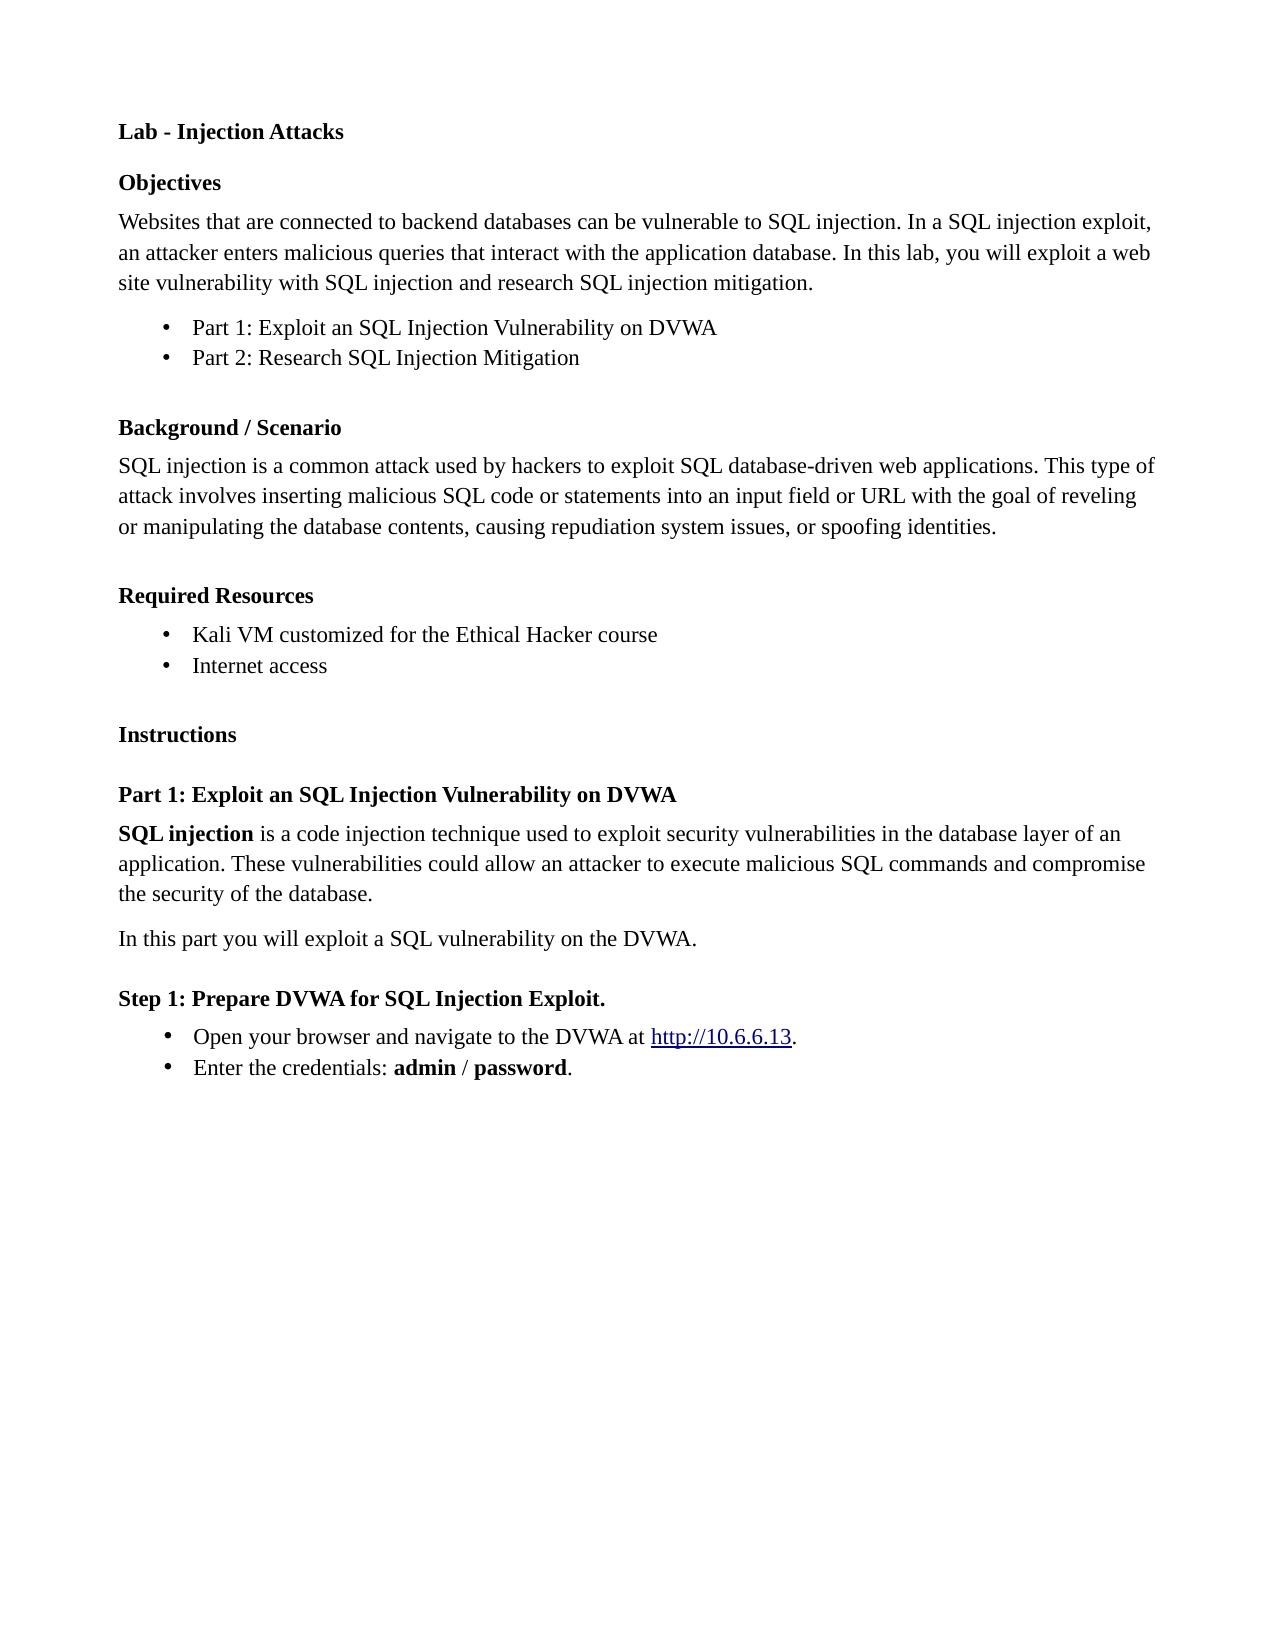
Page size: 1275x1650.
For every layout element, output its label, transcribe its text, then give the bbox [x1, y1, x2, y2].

list Part 1: Exploit an SQL Injection Vulnerability on DVWA [162, 313, 1157, 340]
text SQL injection is a code injection technique used to exploit security vulnerabilities in the database layer of an application. These vulnerabilities could allow an attacker to execute malicious SQL commands and compromise the security of the database. [118, 820, 1157, 907]
subtitle Required Resources [118, 583, 1157, 609]
list Part 2: Research SQL Injection Mitigation [162, 344, 1157, 370]
list Enter the credentials: admin / password. [164, 1054, 1157, 1081]
text Websites that are connected to backend databases can be vulnerable to SQL injection. In a SQL injection exploit, an attacker enters malicious queries that interact with the application database. In this lab, you will exploit a web site vulnerability with SQL injection and research SQL injection mitigation. [118, 208, 1157, 295]
text Lab - Injection Attacks [118, 118, 1157, 144]
list Kali VM customized for the Ethical Hacker course [162, 621, 1157, 648]
list Open your browser and navigate to the DVWA at http://10.6.6.13. [164, 1023, 1157, 1050]
text SQL injection is a common attack used by hackers to exploit SQL database-driven web applications. This type of attack involves inserting malicious SQL code or statements into an input field or URL with the goal of reveling or manipulating the database contents, causing repudiation system issues, or spoofing identities. [118, 452, 1157, 539]
subtitle Objectives [118, 169, 1157, 196]
subtitle Instructions [118, 721, 1157, 748]
subtitle Step 1: Prepare DVWA for SQL Injection Exploit. [118, 984, 1157, 1011]
subtitle Background / Scenario [118, 413, 1157, 440]
list Internet access [162, 652, 1157, 678]
subtitle Part 1: Exploit an SQL Injection Vulnerability on DVWA [118, 781, 1157, 807]
text In this part you will exploit a SQL vulnerability on the DVWA. [118, 925, 1157, 952]
